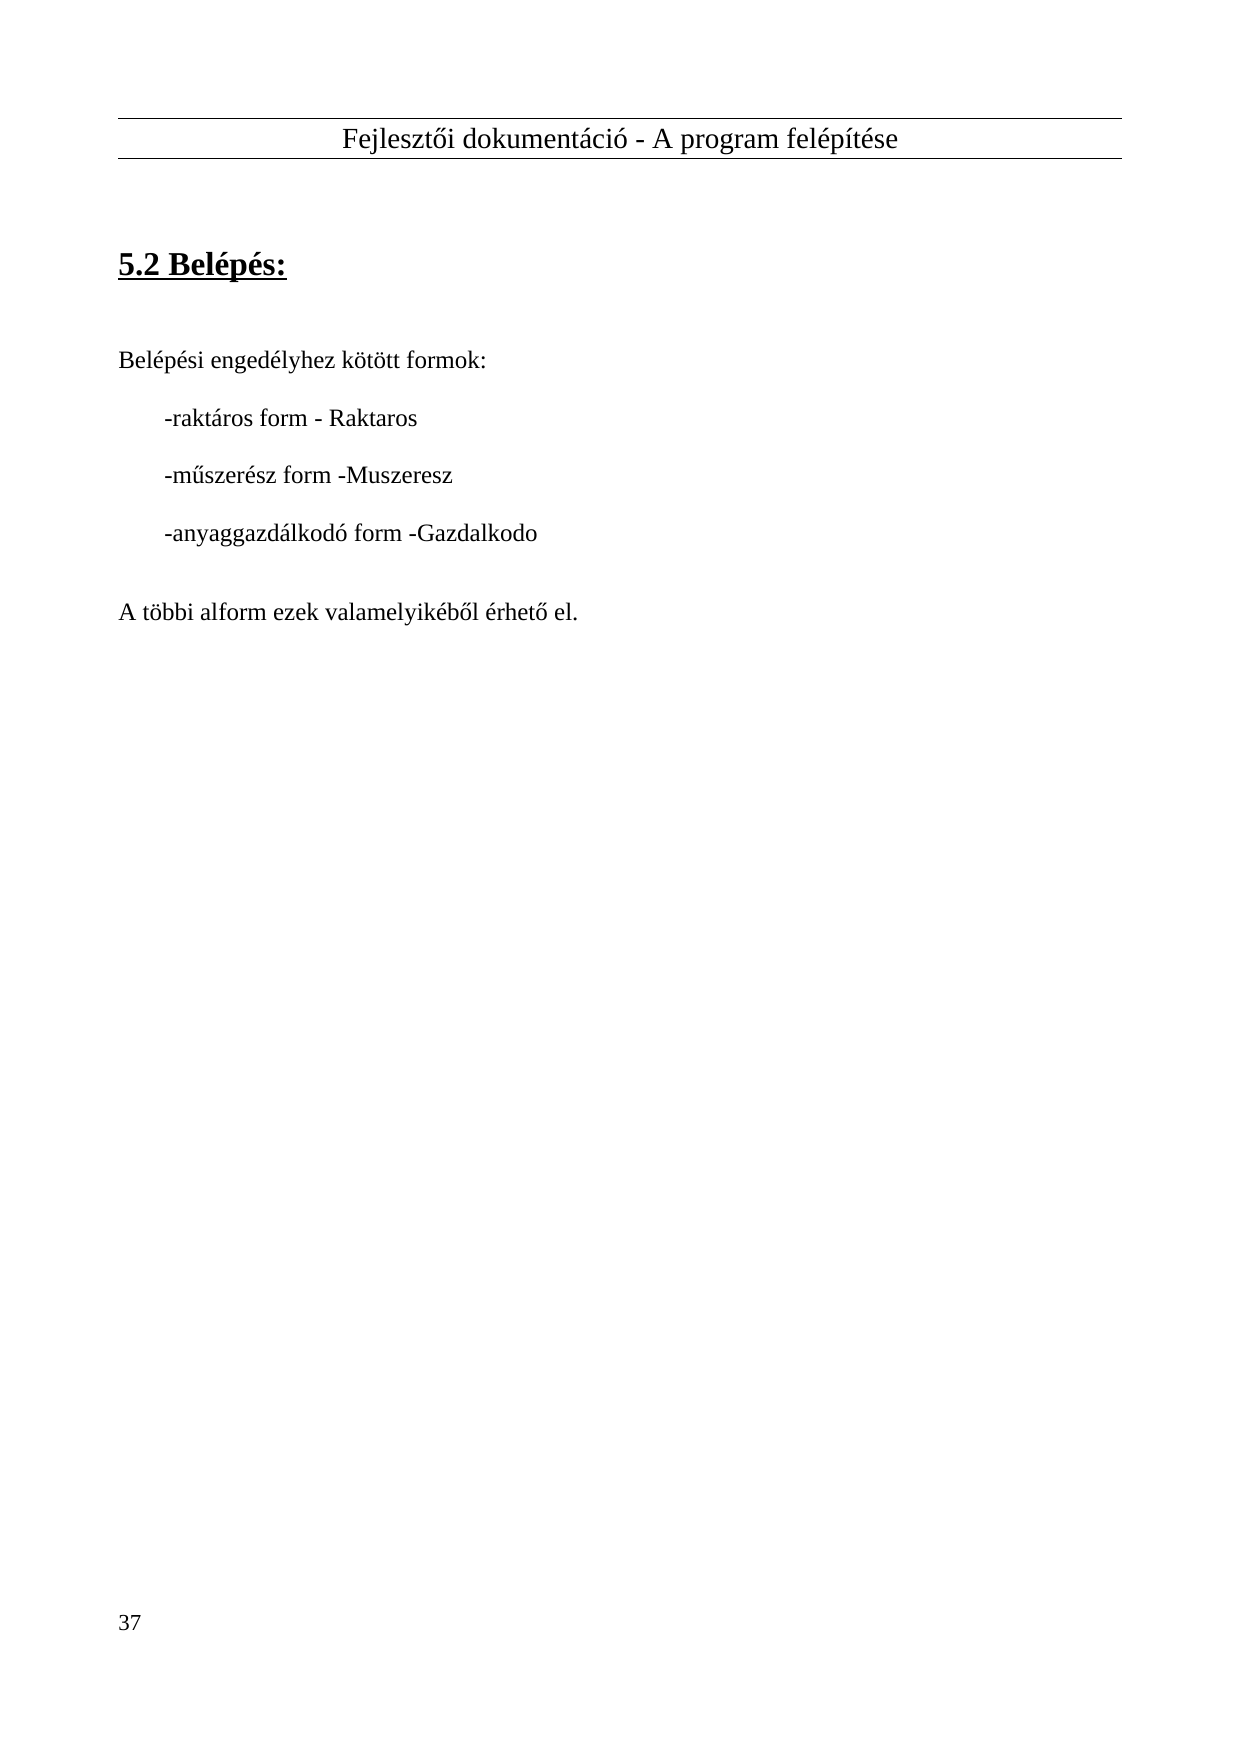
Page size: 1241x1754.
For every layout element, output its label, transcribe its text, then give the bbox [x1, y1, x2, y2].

text -raktáros form - Raktaros [164, 403, 1122, 432]
text -anyaggazdálkodó form -Gazdalkodo [164, 518, 1122, 547]
subtitle 5.2 Belépés: [118, 245, 1122, 283]
text Belépési engedélyhez kötött formok: [118, 345, 1122, 374]
text -műszerész form -Muszeresz [164, 460, 1122, 489]
text A többi alform ezek valamelyikéből érhető el. [118, 597, 1122, 626]
